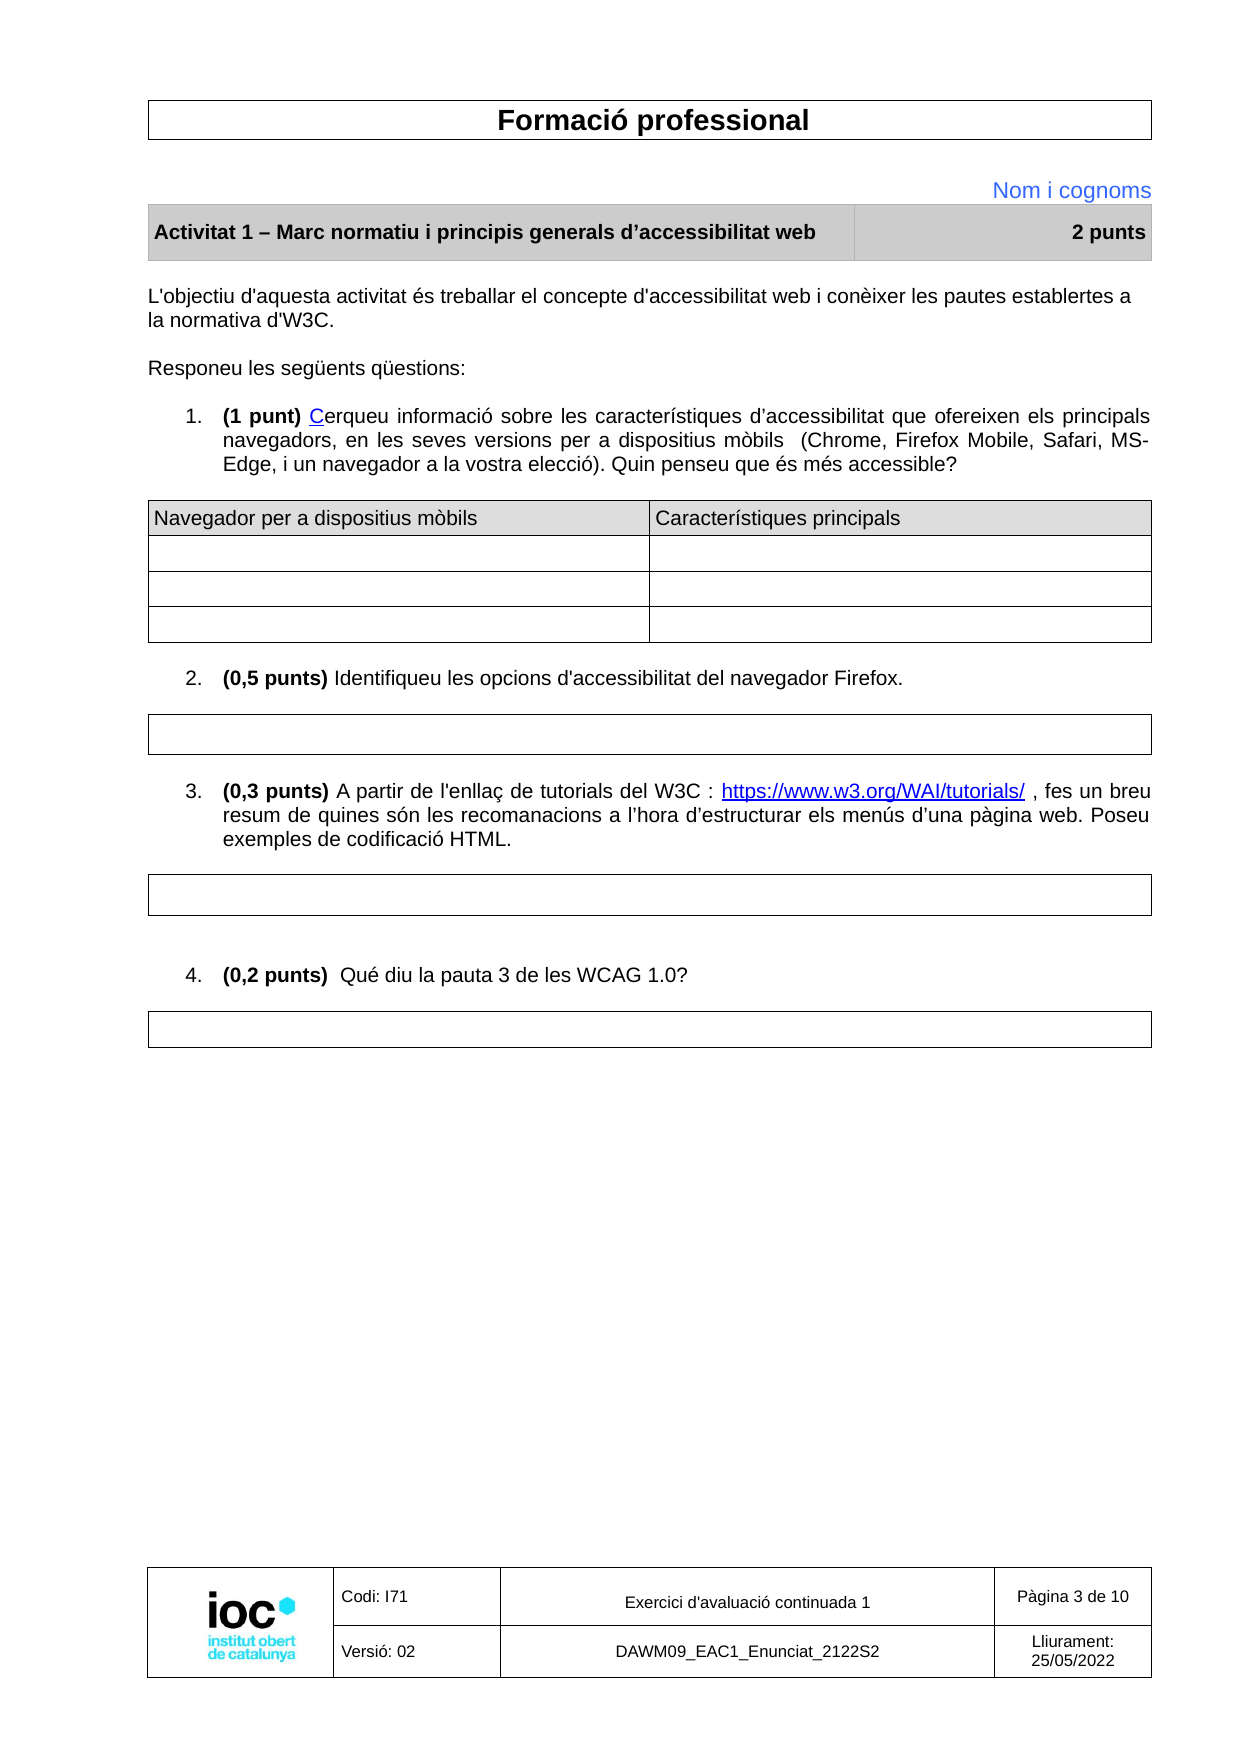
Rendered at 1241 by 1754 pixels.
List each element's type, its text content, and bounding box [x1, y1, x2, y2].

list (0,2 punts) Qué diu la pauta 3 de les WCAG 1.0? [185, 963, 1151, 987]
table_header 2 punts [855, 205, 1151, 260]
table_header Navegador per a dispositius mòbils [149, 501, 649, 535]
text Responeu les següents qüestions: [148, 356, 1151, 380]
table_cell [149, 572, 649, 606]
text L'objectiu d'aquesta activitat és treballar el concepte d'accessibilitat web i conèixer les pautes establertes a [148, 284, 1151, 308]
list (0,5 punts) Identifiqueu les opcions d'accessibilitat del navegador Firefox. [185, 666, 1151, 689]
list (1 punt) Cerqueu informació sobre les característiques d’accessibilitat que ofereixen els principals navegadors, en les seves versions per a dispositius mòbils (Chrome, Firefox Mobile, Safari, MS-Edge, i un navegador a la vostra elecció). Quin penseu que és més accessible? [185, 404, 1151, 476]
table_cell [650, 572, 1151, 606]
table_cell [149, 536, 649, 571]
list (0,3 punts) A partir de l'enllaç de tutorials del W3C : https://www.w3.org/WAI/tutorials/ , fes un breu resum de quines són les recomanacions a l’hora d’estructurar els menús d’una pàgina web. Poseu exemples de codificació HTML. [185, 778, 1151, 850]
picture [195, 1577, 309, 1673]
table_cell [650, 536, 1151, 571]
text la normativa d'W3C. [148, 308, 1151, 332]
table_header [149, 875, 1151, 915]
table_cell [149, 607, 649, 642]
table_header [149, 715, 1151, 754]
table_cell [650, 607, 1151, 642]
table_header Activitat 1 – Marc normatiu i principis generals d’accessibilitat web [149, 205, 854, 260]
table_header Característiques principals [650, 501, 1151, 535]
table_header [149, 1012, 1151, 1047]
